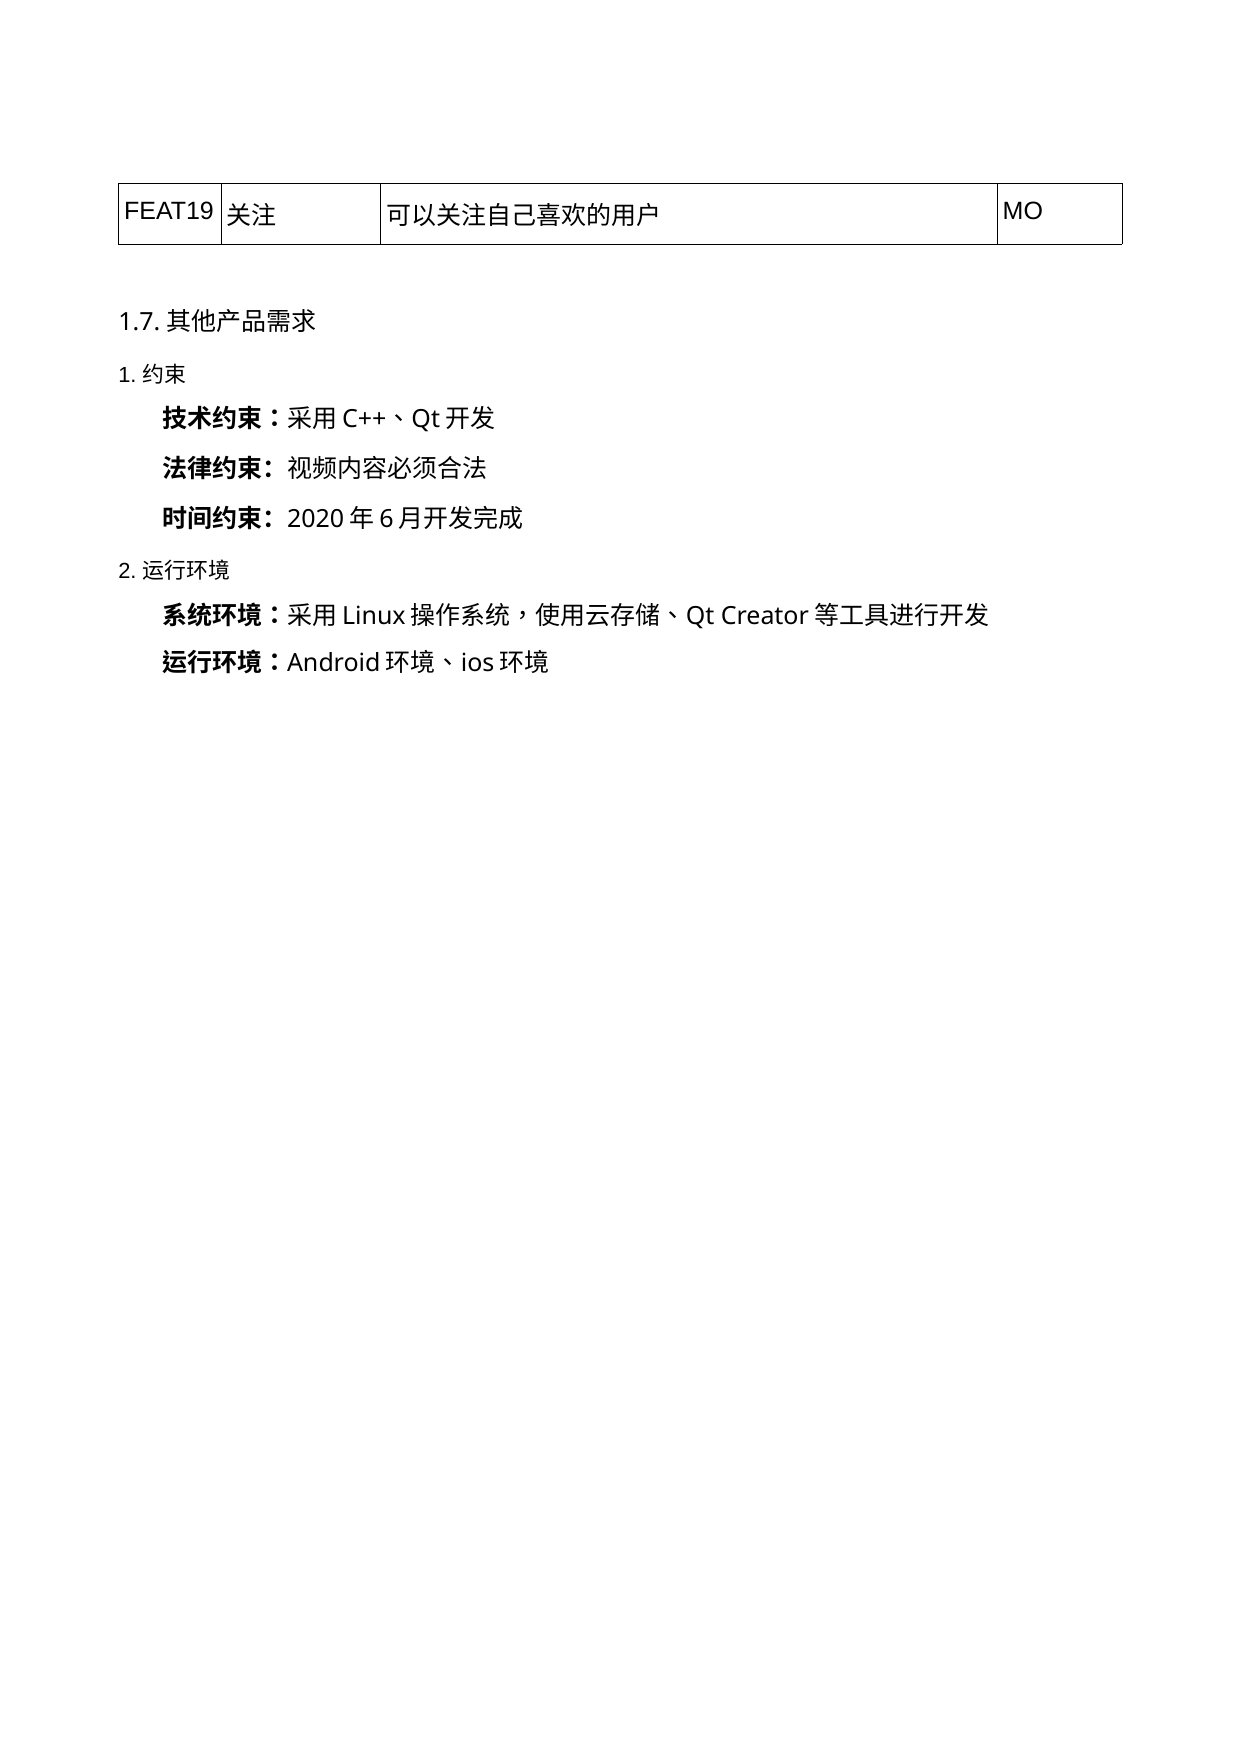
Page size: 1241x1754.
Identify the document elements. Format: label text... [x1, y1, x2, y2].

table_cell 关注 [222, 184, 380, 244]
subtitle 运行环境 [118, 553, 1122, 585]
table_cell MO [998, 184, 1122, 244]
text 技术约束：采用C++、Qt开发 [118, 401, 1122, 435]
text 运行环境：Android环境、ios环境 [118, 645, 1122, 679]
text 法律约束：视频内容必须合法 [118, 448, 1122, 484]
text 系统环境：采用Linux操作系统，使用云存储、Qt Creator等工具进行开发 [118, 598, 1122, 632]
text 时间约束：2020年6月开发完成 [118, 498, 1122, 534]
subtitle 约束 [118, 357, 1122, 388]
table_cell FEAT19 [119, 184, 221, 244]
table_cell 可以关注自己喜欢的用户 [381, 184, 997, 244]
subtitle 其他产品需求 [118, 301, 1122, 338]
